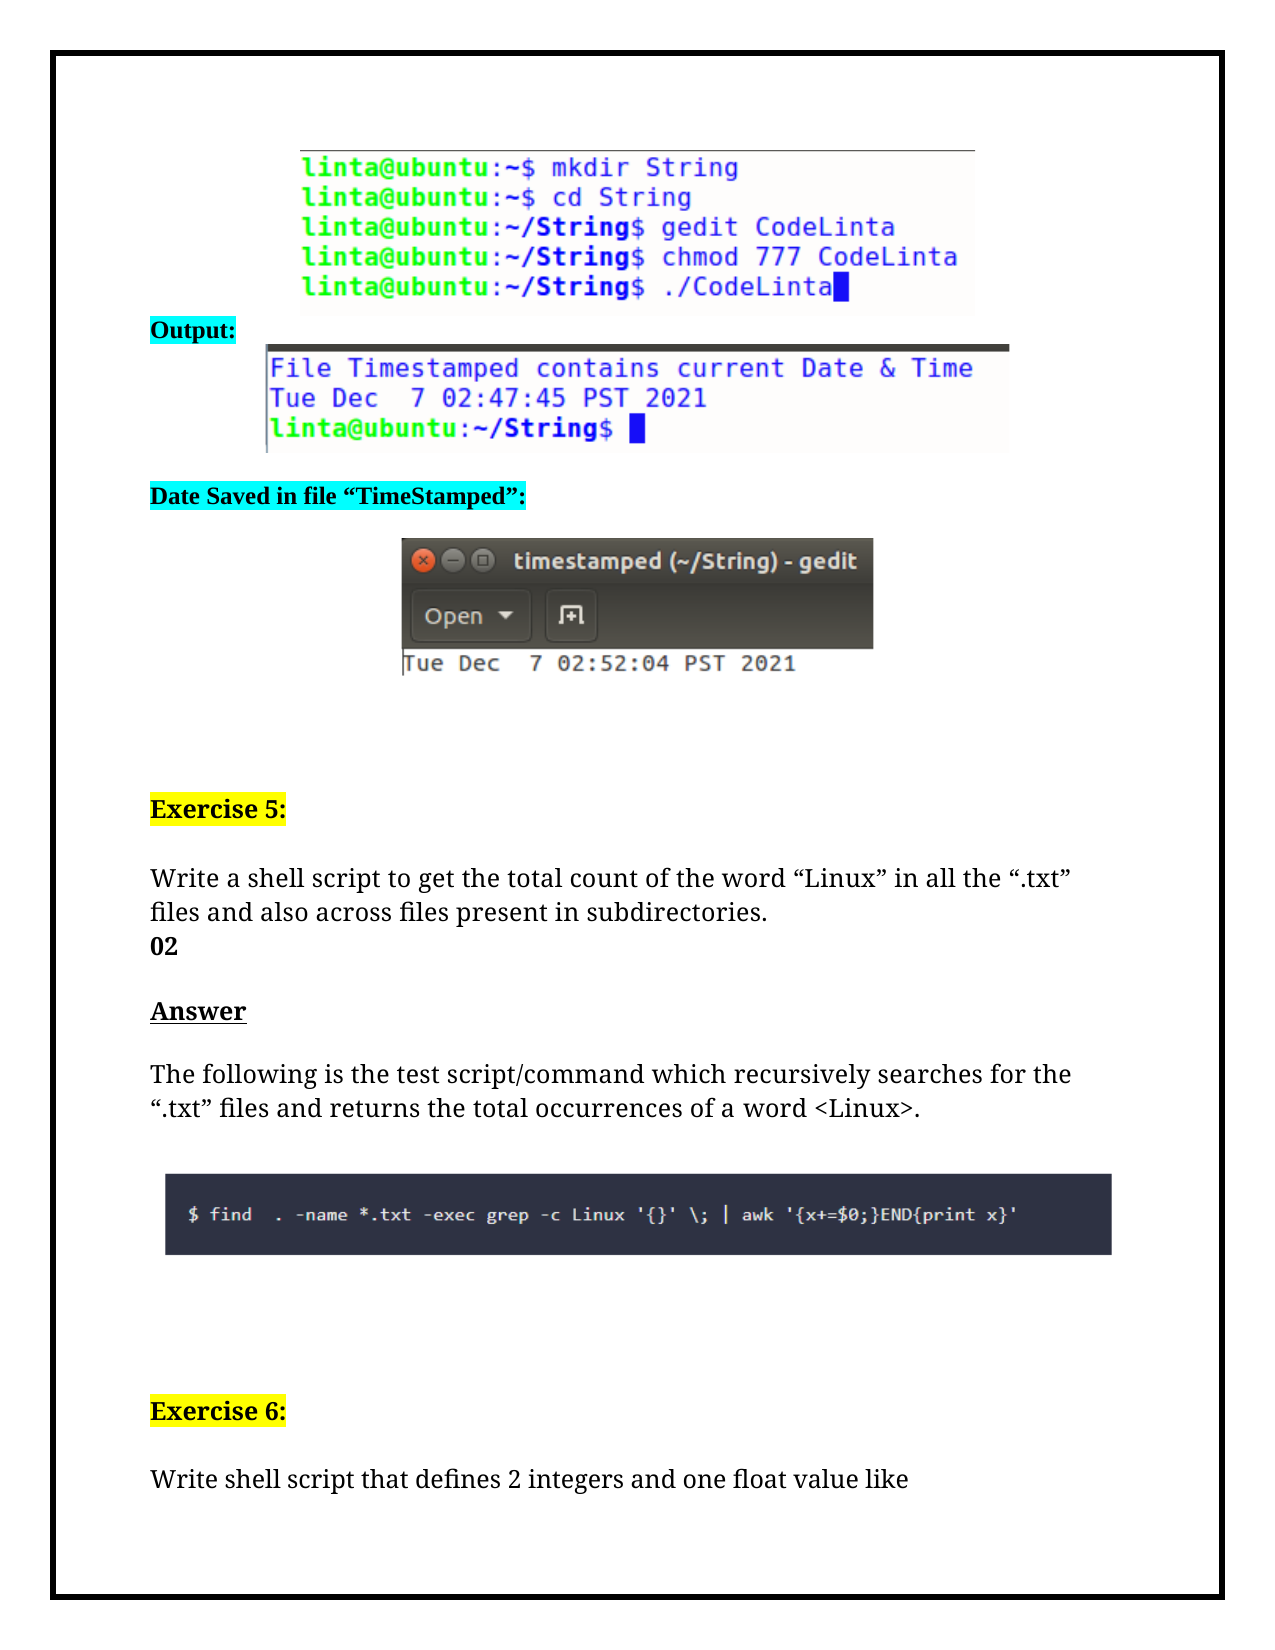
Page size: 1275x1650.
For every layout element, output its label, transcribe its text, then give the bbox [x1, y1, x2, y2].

subtitle Write a shell script to get the total count of the word “Linux” in all the “.txt” files and also across files present in subdirectories. 02 [150, 860, 1125, 962]
text Exercise 6: [150, 1393, 1125, 1427]
picture [300, 150, 976, 316]
text Exercise 5: [150, 792, 1125, 826]
picture [401, 538, 874, 690]
picture [150, 1156, 1125, 1269]
text Output: [150, 316, 1125, 344]
text Write shell script that defines 2 integers and one float value like [150, 1462, 1125, 1496]
text Date Saved in file “TimeStamped”: [150, 481, 1125, 510]
picture [265, 344, 1010, 453]
text The following is the test script/command which recursively searches for the “.txt” files and returns the total occurrences of a word <Linux>. [150, 1057, 1125, 1125]
text Answer [150, 994, 1125, 1028]
